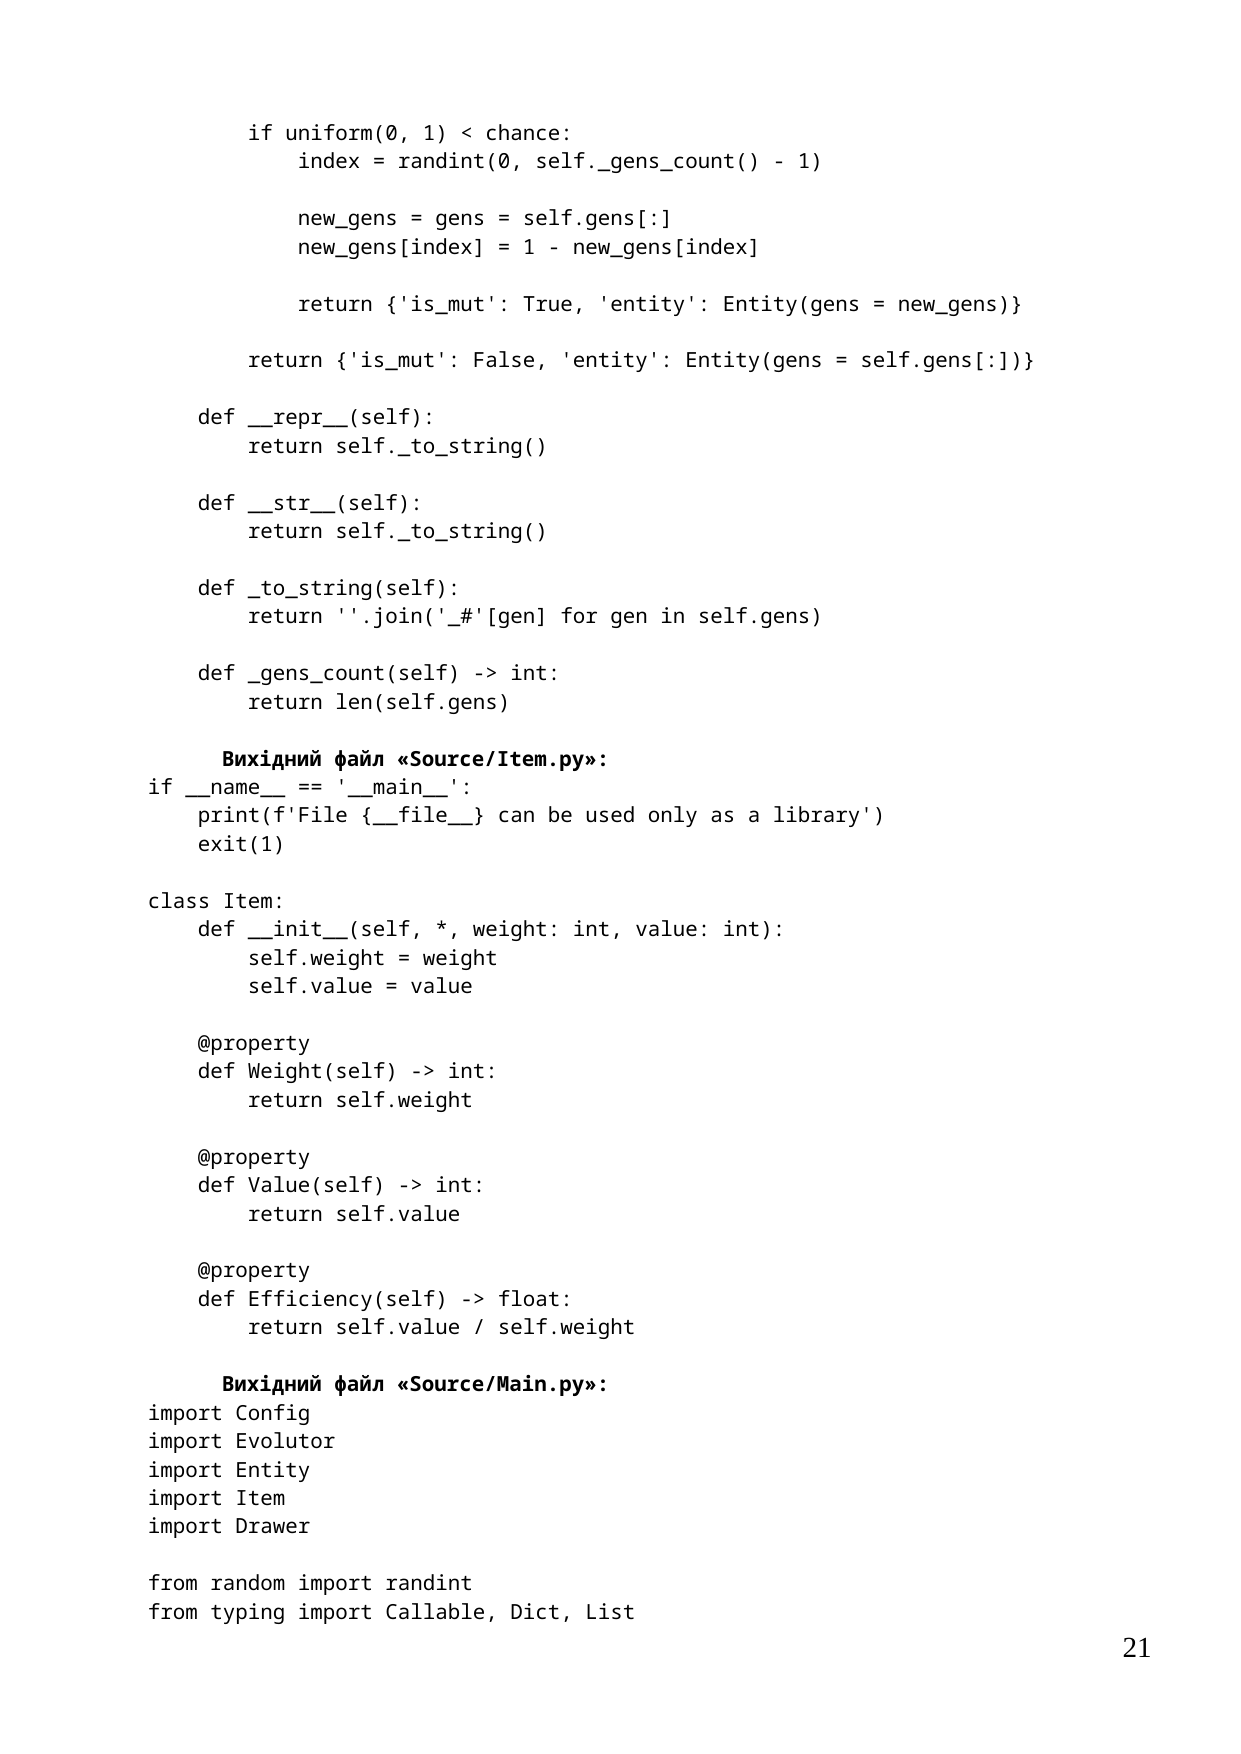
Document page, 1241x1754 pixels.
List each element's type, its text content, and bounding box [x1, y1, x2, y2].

text return self.value / self.weight [148, 1312, 1152, 1341]
text return {'is_mut': True, 'entity': Entity(gens = new_gens)} [148, 289, 1152, 317]
text return self._to_string() [148, 516, 1152, 545]
text from random import randint [148, 1568, 1152, 1597]
text def _to_string(self): [148, 573, 1152, 602]
text return len(self.gens) [148, 687, 1152, 715]
text @property [148, 1142, 1152, 1170]
text def Value(self) -> int: [148, 1170, 1152, 1199]
text index = randint(0, self._gens_count() - 1) [148, 147, 1152, 175]
text def Weight(self) -> int: [148, 1057, 1152, 1085]
text def _gens_count(self) -> int: [148, 658, 1152, 687]
text import Evolutor [148, 1426, 1152, 1455]
text def __repr__(self): [148, 402, 1152, 431]
text import Drawer [148, 1512, 1152, 1540]
text Вихідний файл «Source/Item.py»: [148, 744, 1152, 772]
text return self.weight [148, 1085, 1152, 1113]
text import Entity [148, 1455, 1152, 1483]
text def __init__(self, *, weight: int, value: int): [148, 914, 1152, 943]
text exit(1) [148, 829, 1152, 857]
text if uniform(0, 1) < chance: [148, 118, 1152, 147]
text new_gens[index] = 1 - new_gens[index] [148, 232, 1152, 260]
text self.weight = weight [148, 943, 1152, 971]
text import Item [148, 1483, 1152, 1512]
text class Item: [148, 886, 1152, 914]
text def Efficiency(self) -> float: [148, 1284, 1152, 1312]
text def __str__(self): [148, 488, 1152, 516]
text return ''.join('_#'[gen] for gen in self.gens) [148, 602, 1152, 630]
text return {'is_mut': False, 'entity': Entity(gens = self.gens[:])} [148, 346, 1152, 374]
text self.value = value [148, 971, 1152, 1000]
text print(f'File {__file__} can be used only as a library') [148, 801, 1152, 829]
text return self.value [148, 1199, 1152, 1227]
text @property [148, 1028, 1152, 1057]
text @property [148, 1256, 1152, 1284]
text if __name__ == '__main__': [148, 772, 1152, 801]
text new_gens = gens = self.gens[:] [148, 203, 1152, 232]
text Вихідний файл «Source/Main.py»: [148, 1369, 1152, 1398]
text import Config [148, 1398, 1152, 1426]
text from typing import Callable, Dict, List [148, 1597, 1152, 1625]
text return self._to_string() [148, 431, 1152, 459]
